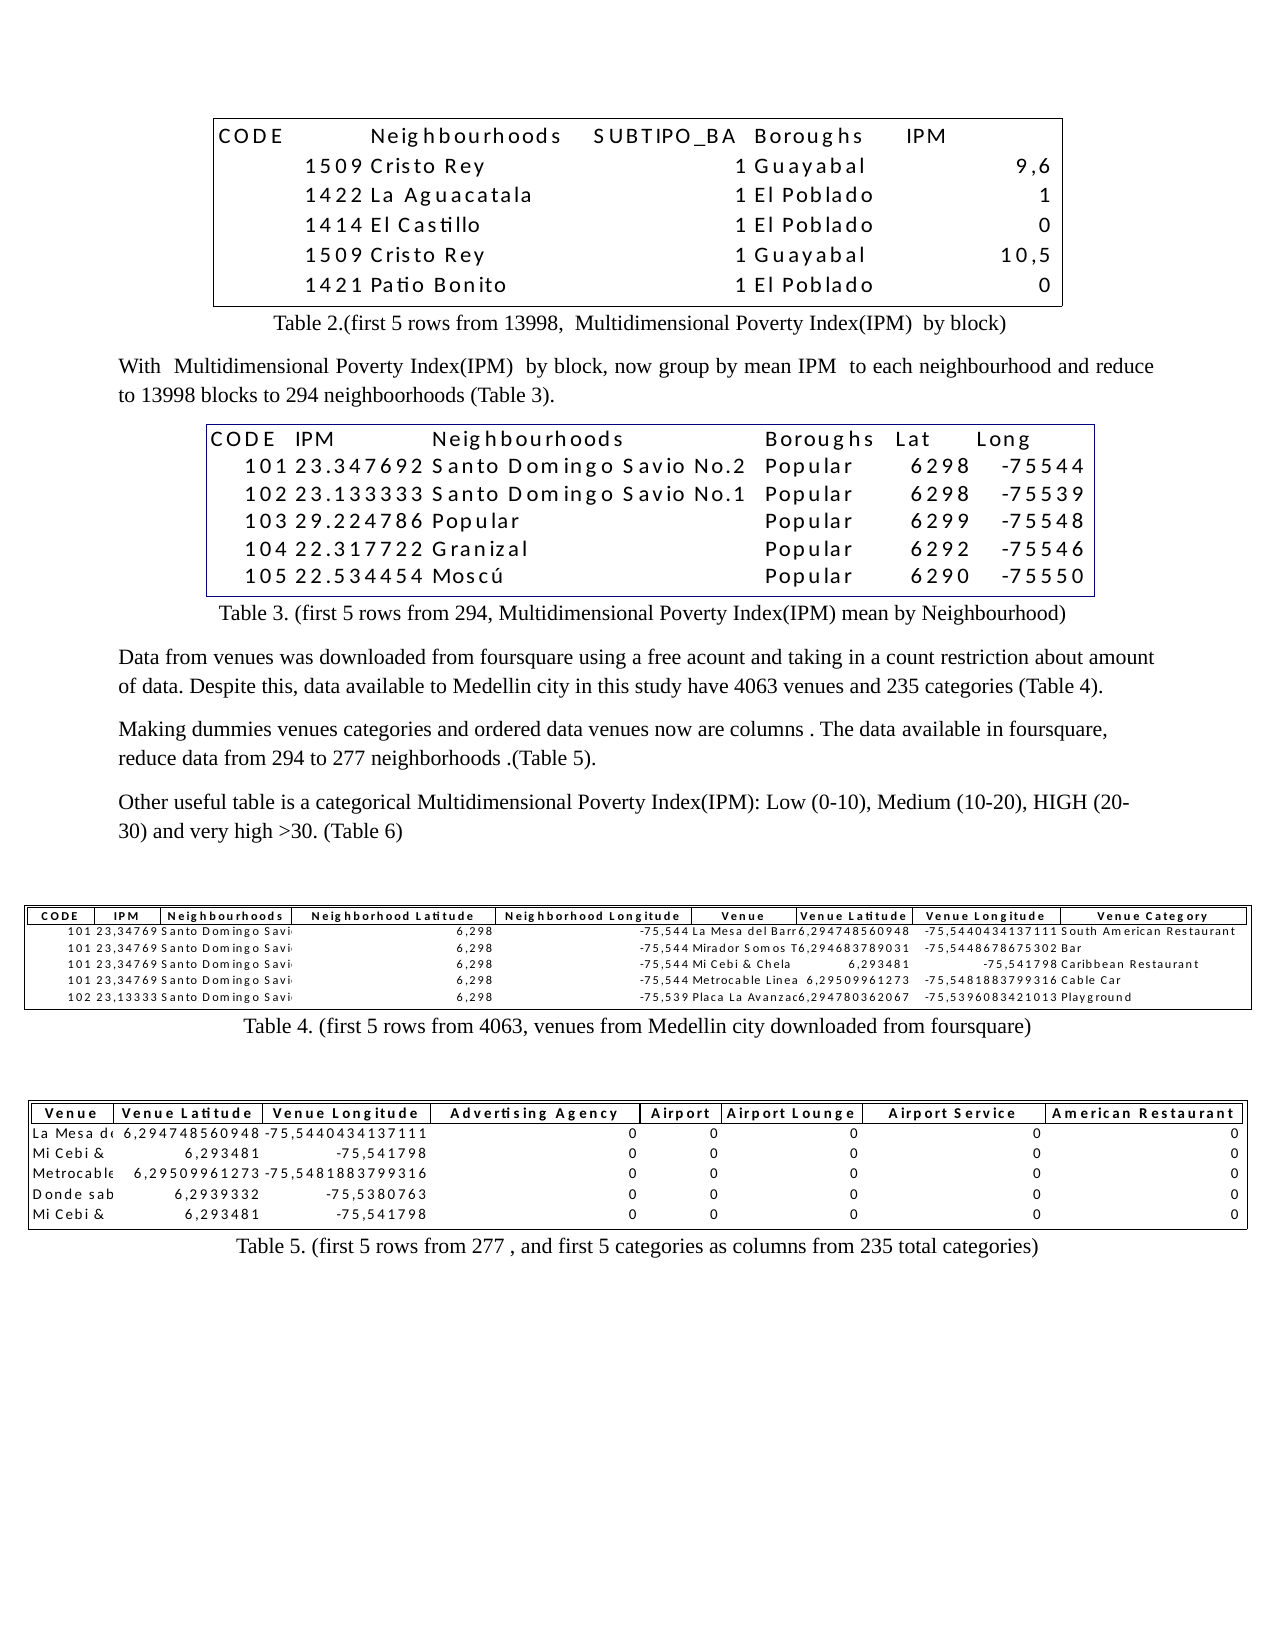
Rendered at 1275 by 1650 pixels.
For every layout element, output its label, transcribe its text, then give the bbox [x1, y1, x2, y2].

text With Multidimensional Poverty Index(IPM) by block, now group by mean IPM to each neighbourhood and reduce to 13998 blocks to 294 neighboorhoods (Table 3). [118, 353, 1157, 407]
text Table 3. (first 5 rows from 294, Multidimensional Poverty Index(IPM) mean by Neighbourhood) [118, 426, 1157, 625]
text Table 3. (first 5 rows from 294, Multidimensional Poverty Index(IPM) mean by Neighbourhood) [207, 425, 1094, 596]
text Table 4. (first 5 rows from 4063, venues from Medellin city downloaded from foursquare) [118, 1010, 1157, 1038]
text Making dummies venues categories and ordered data venues now are columns . The data available in foursquare, reduce data from 294 to 277 neighborhoods .(Table 5). [118, 716, 1157, 770]
text Other useful table is a categorical Multidimensional Poverty Index(IPM): Low (0-10), Medium (10-20), HIGH (20-30) and very high >30. (Table 6) [118, 789, 1157, 843]
text Table 5. (first 5 rows from 277 , and first 5 categories as columns from 235 total categories) [29, 1101, 1247, 1229]
text Data from venues was downloaded from foursquare using a free acount and taking in a count restriction about amount of data. Despite this, data available to Medellin city in this study have 4063 venues and 235 categories (Table 4). [118, 644, 1157, 698]
text Table 2.(first 5 rows from 13998, Multidimensional Poverty Index(IPM) by block) [118, 118, 1157, 335]
text Table 5. (first 5 rows from 277 , and first 5 categories as columns from 235 total categories) [118, 1230, 1157, 1258]
text Table 4. (first 5 rows from 4063, venues from Medellin city downloaded from foursquare) [25, 906, 1251, 1009]
